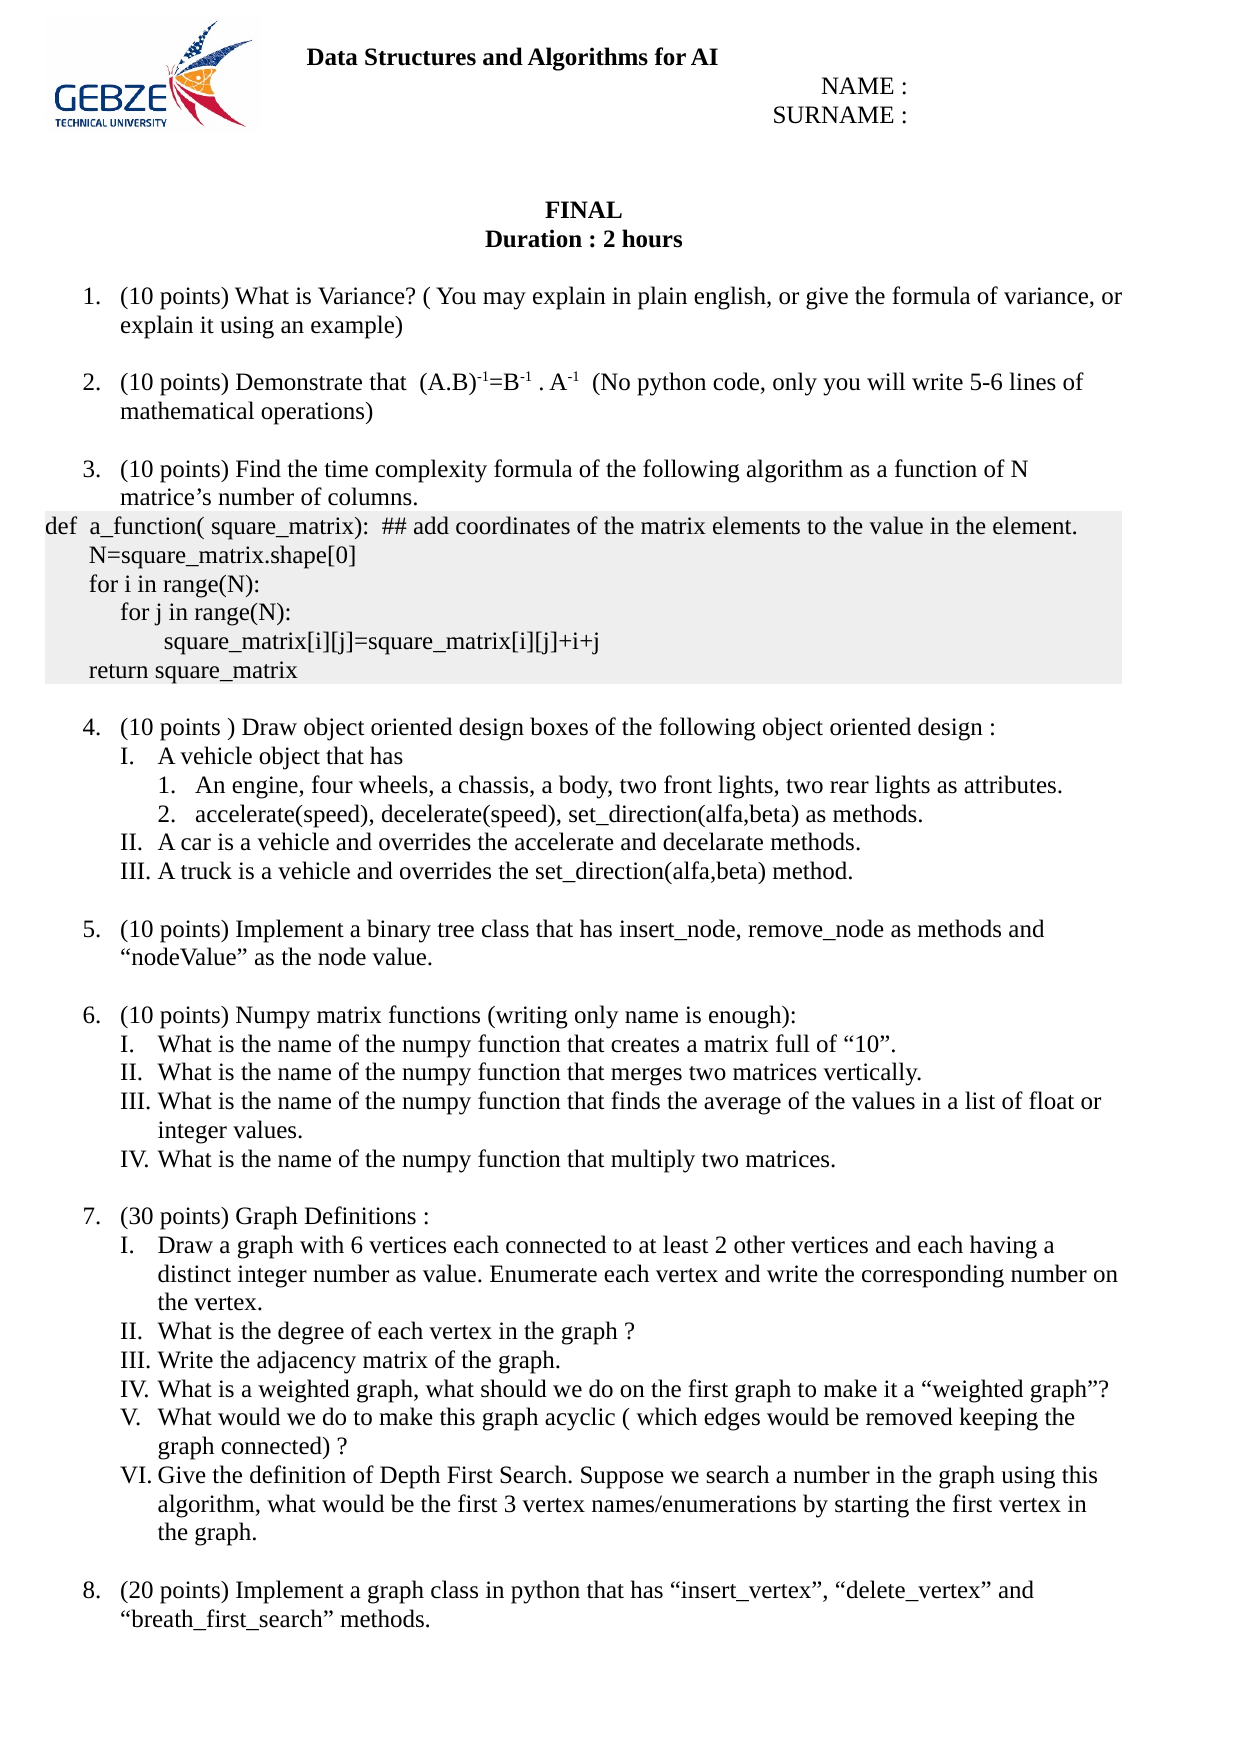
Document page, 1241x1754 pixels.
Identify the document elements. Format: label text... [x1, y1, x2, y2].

list What is the name of the numpy function that multiply two matrices. [120, 1144, 1122, 1172]
table_header def a_function( square_matrix): ## add coordinates of the matrix elements to the value in the element. N=square_matrix.shape[0] for i in range(N): for j in range(N): square_matrix[i][j]=square_matrix[i][j]+i+j return square_matrix [45, 511, 1122, 684]
text FINAL [45, 195, 1122, 224]
list (10 points) Find the time complexity formula of the following algorithm as a function of N matrice’s number of columns. [82, 454, 1122, 511]
list Write the adjacency matrix of the graph. [120, 1345, 1122, 1374]
list A vehicle object that has [120, 741, 1122, 770]
text Duration : 2 hours [45, 224, 1122, 252]
list A truck is a vehicle and overrides the set_direction(alfa,beta) method. [120, 856, 1122, 885]
list What is the name of the numpy function that creates a matrix full of “10”. [120, 1029, 1122, 1057]
list accelerate(speed), decelerate(speed), set_direction(alfa,beta) as methods. [157, 799, 1122, 827]
list What is the degree of each vertex in the graph ? [120, 1316, 1122, 1345]
list (10 points) Implement a binary tree class that has insert_node, remove_node as methods and “nodeValue” as the node value. [82, 914, 1122, 971]
list What is the name of the numpy function that merges two matrices vertically. [120, 1057, 1122, 1086]
list What would we do to make this graph acyclic ( which edges would be removed keeping the graph connected) ? [120, 1402, 1122, 1460]
list Give the definition of Depth First Search. Suppose we search a number in the graph using this algorithm, what would be the first 3 vertex names/enumerations by starting the first vertex in the graph. [120, 1460, 1122, 1546]
picture [45, 15, 262, 133]
list A car is a vehicle and overrides the accelerate and decelarate methods. [120, 827, 1122, 856]
list (30 points) Graph Definitions : [82, 1201, 1122, 1230]
list (20 points) Implement a graph class in python that has “insert_vertex”, “delete_vertex” and “breath_first_search” methods. [82, 1575, 1122, 1632]
list (10 points) Demonstrate that (A.B)-1=B-1 . A-1 (No python code, only you will write 5-6 lines of mathematical operations) [82, 367, 1122, 425]
list What is a weighted graph, what should we do on the first graph to make it a “weighted graph”? [120, 1374, 1122, 1402]
list (10 points ) Draw object oriented design boxes of the following object oriented design : [82, 712, 1122, 741]
list What is the name of the numpy function that finds the average of the values in a list of float or integer values. [120, 1086, 1122, 1144]
list An engine, four wheels, a chassis, a body, two front lights, two rear lights as attributes. [157, 770, 1122, 799]
list Draw a graph with 6 vertices each connected to at least 2 other vertices and each having a distinct integer number as value. Enumerate each vertex and write the corresponding number on the vertex. [120, 1230, 1122, 1316]
list (10 points) What is Variance? ( You may explain in plain english, or give the formula of variance, or explain it using an example) [82, 281, 1122, 339]
list (10 points) Numpy matrix functions (writing only name is enough): [82, 1000, 1122, 1029]
